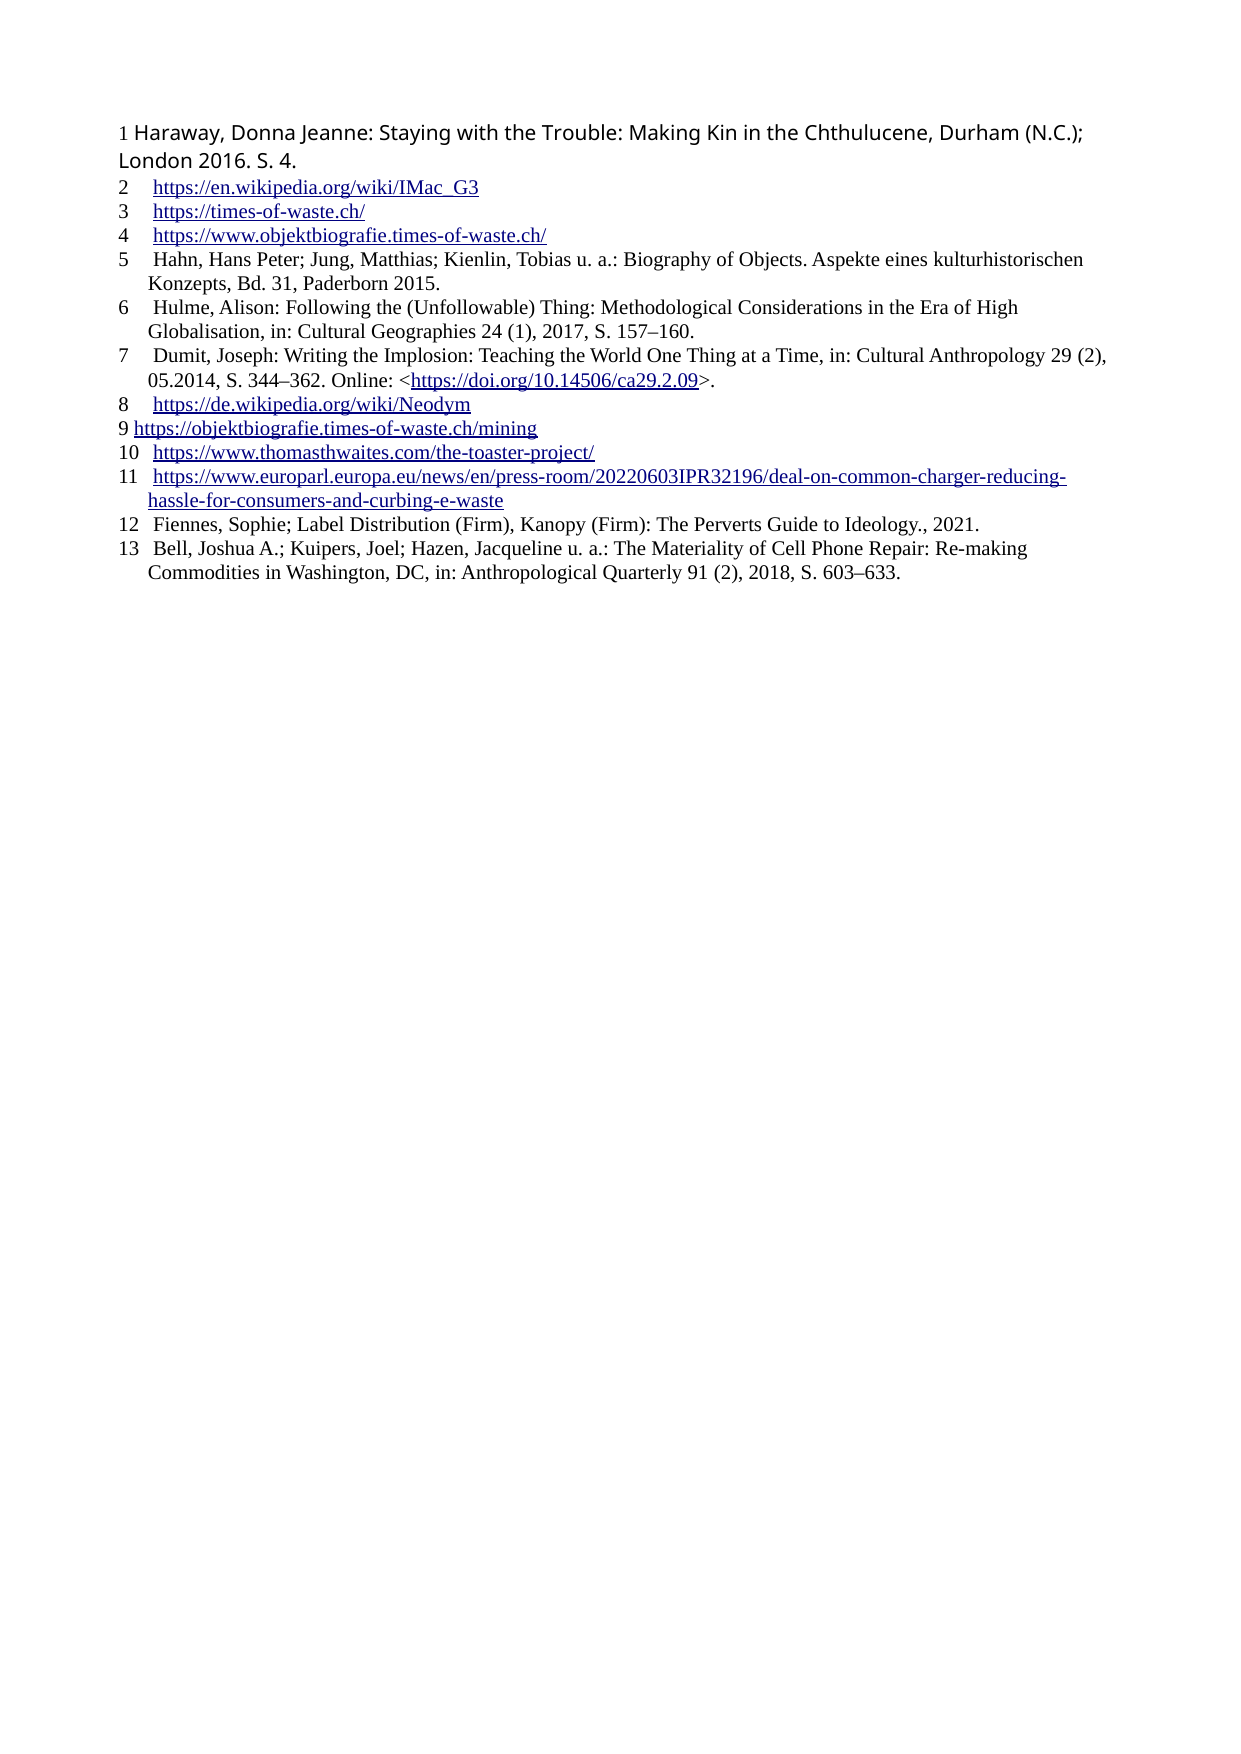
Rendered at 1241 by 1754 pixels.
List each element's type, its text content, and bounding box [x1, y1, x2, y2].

text Bell, Joshua A.; Kuipers, Joel; Hazen, Jacqueline u. a.: The Materiality of Cell Phone Repair: Re-making Commodities in Washington, DC, in: Anthropological Quarterly 91 (2), 2018, S. 603–633. [118, 536, 1122, 584]
text Dumit, Joseph: Writing the Implosion: Teaching the World One Thing at a Time, in: Cultural Anthropology 29 (2), 05.2014, S. 344–362. Online: <https://doi.org/10.14506/ca29.2.09>. [118, 343, 1122, 392]
text https://www.europarl.europa.eu/news/en/press-room/20220603IPR32196/deal-on-common-charger-reducing-hassle-for-consumers-and-curbing-e-waste [118, 464, 1122, 512]
text https://en.wikipedia.org/wiki/IMac_G3 [118, 175, 1122, 199]
text Hulme, Alison: Following the (Unfollowable) Thing: Methodological Considerations in the Era of High Globalisation, in: Cultural Geographies 24 (1), 2017, S. 157–160. [118, 295, 1122, 343]
text Hahn, Hans Peter; Jung, Matthias; Kienlin, Tobias u. a.: Biography of Objects. Aspekte eines kulturhistorischen Konzepts, Bd. 31, Paderborn 2015. [118, 247, 1122, 295]
text Haraway, Donna Jeanne: Staying with the Trouble: Making Kin in the Chthulucene, Durham (N.C.); London 2016. S. 4. [118, 118, 1122, 175]
text Fiennes, Sophie; Label Distribution (Firm), Kanopy (Firm): The Perverts Guide to Ideology., 2021. [118, 512, 1122, 536]
text https://de.wikipedia.org/wiki/Neodym [118, 392, 1122, 416]
text https://times-of-waste.ch/ [118, 199, 1122, 223]
text https://www.objektbiografie.times-of-waste.ch/ [118, 223, 1122, 247]
text https://www.thomasthwaites.com/the-toaster-project/ [118, 440, 1122, 464]
text https://objektbiografie.times-of-waste.ch/mining [118, 416, 1122, 440]
